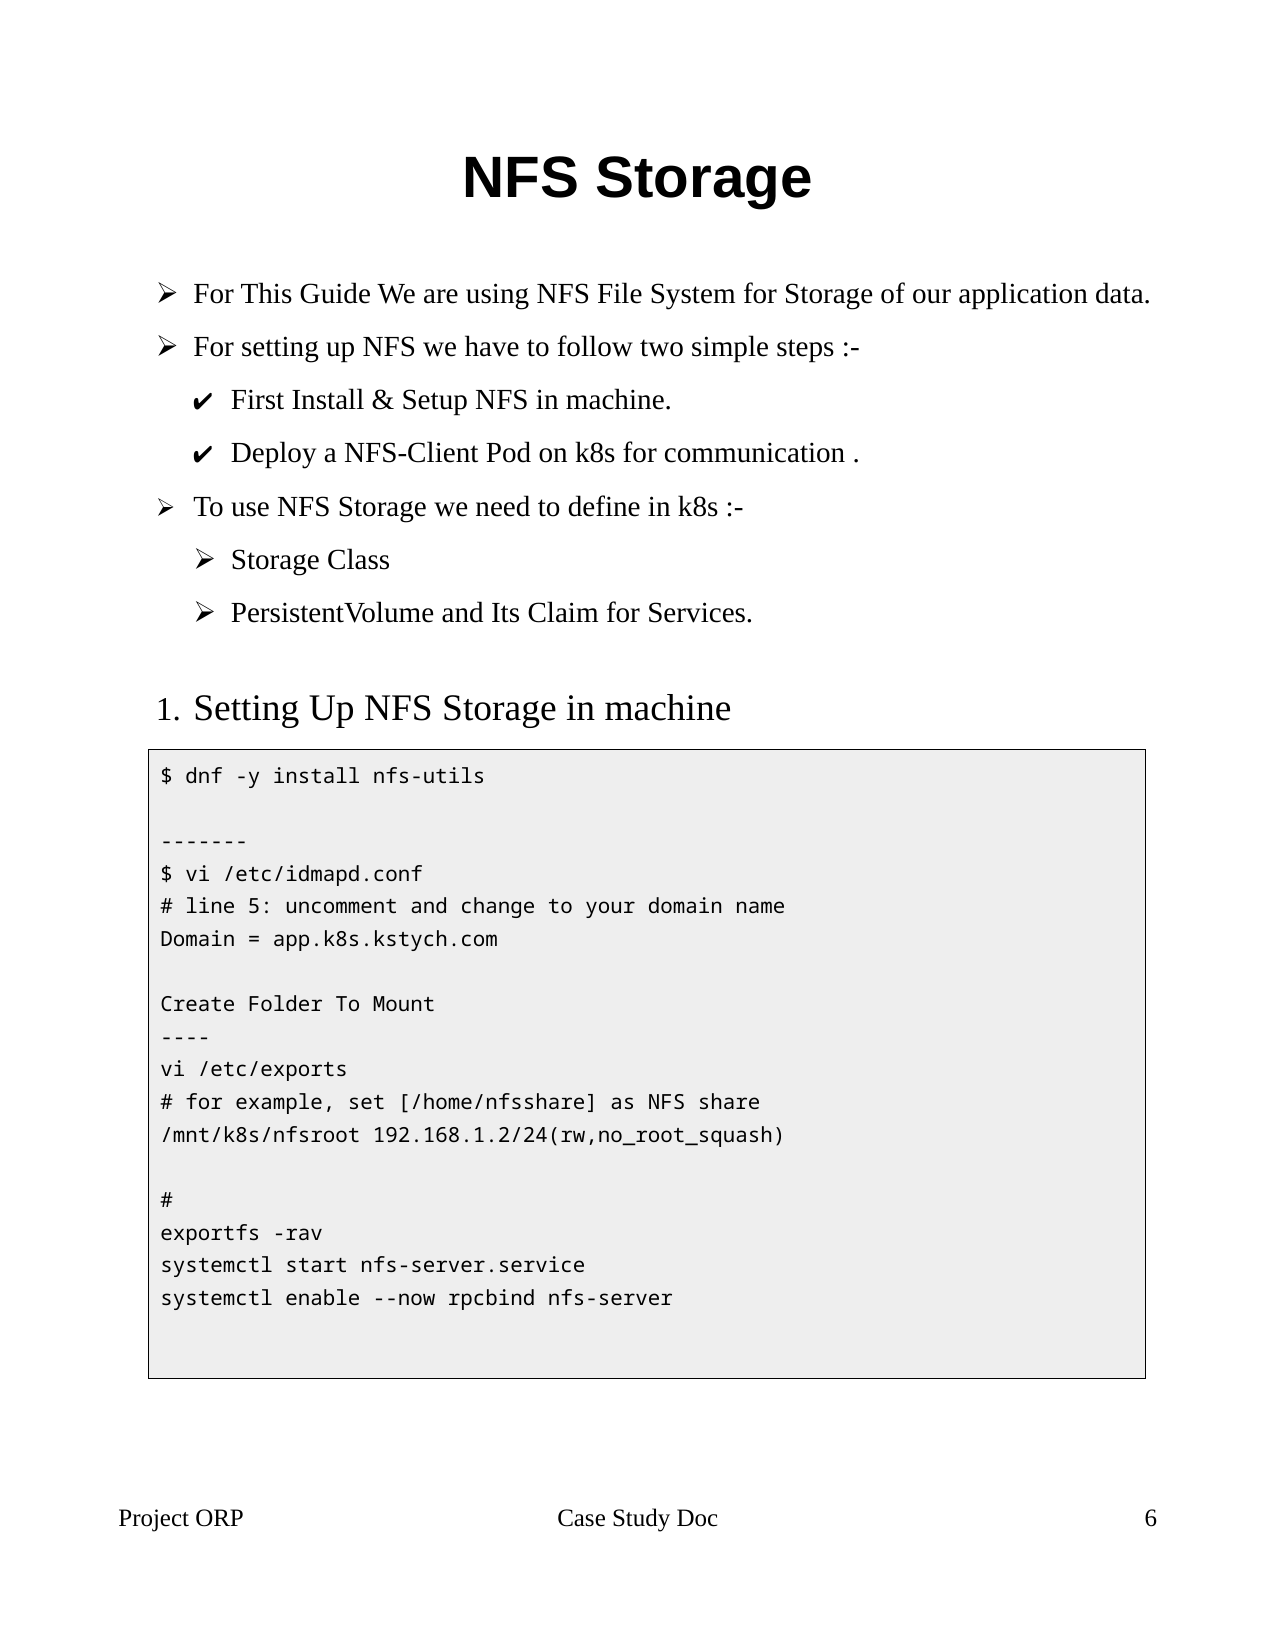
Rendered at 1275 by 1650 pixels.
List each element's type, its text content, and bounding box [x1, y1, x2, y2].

text systemctl enable --now rpcbind nfs-server [149, 1271, 1145, 1303]
list First Install & Setup NFS in machine. [193, 382, 1157, 416]
list Storage Class [193, 542, 1157, 576]
text /mnt/k8s/nfsroot 192.168.1.2/24(rw,no_root_squash) [149, 1108, 1145, 1140]
text exportfs -rav [149, 1206, 1145, 1238]
text # line 5: uncomment and change to your domain name [149, 879, 1145, 912]
list Deploy a NFS-Client Pod on k8s for communication . [193, 436, 1157, 469]
text $ vi /etc/idmapd.conf [149, 847, 1145, 879]
text ---- [149, 1010, 1145, 1042]
list For setting up NFS we have to follow two simple steps :- [156, 329, 1157, 363]
text ------- [149, 814, 1145, 847]
list For This Guide We are using NFS File System for Storage of our application data. [156, 276, 1157, 309]
text # [149, 1173, 1145, 1206]
text Domain = app.k8s.kstych.com [149, 912, 1145, 945]
text vi /etc/exports [149, 1042, 1145, 1075]
text systemctl start nfs-server.service [149, 1238, 1145, 1271]
list PersistentVolume and Its Claim for Services. [193, 595, 1157, 629]
text $ dnf -y install nfs-utils [149, 750, 1145, 782]
text Create Folder To Mount [149, 977, 1145, 1010]
title NFS Storage [118, 143, 1157, 210]
text # for example, set [/home/nfsshare] as NFS share [149, 1075, 1145, 1108]
list To use NFS Storage we need to define in k8s :- [156, 489, 1157, 522]
list Setting Up NFS Storage in machine [156, 685, 1157, 728]
